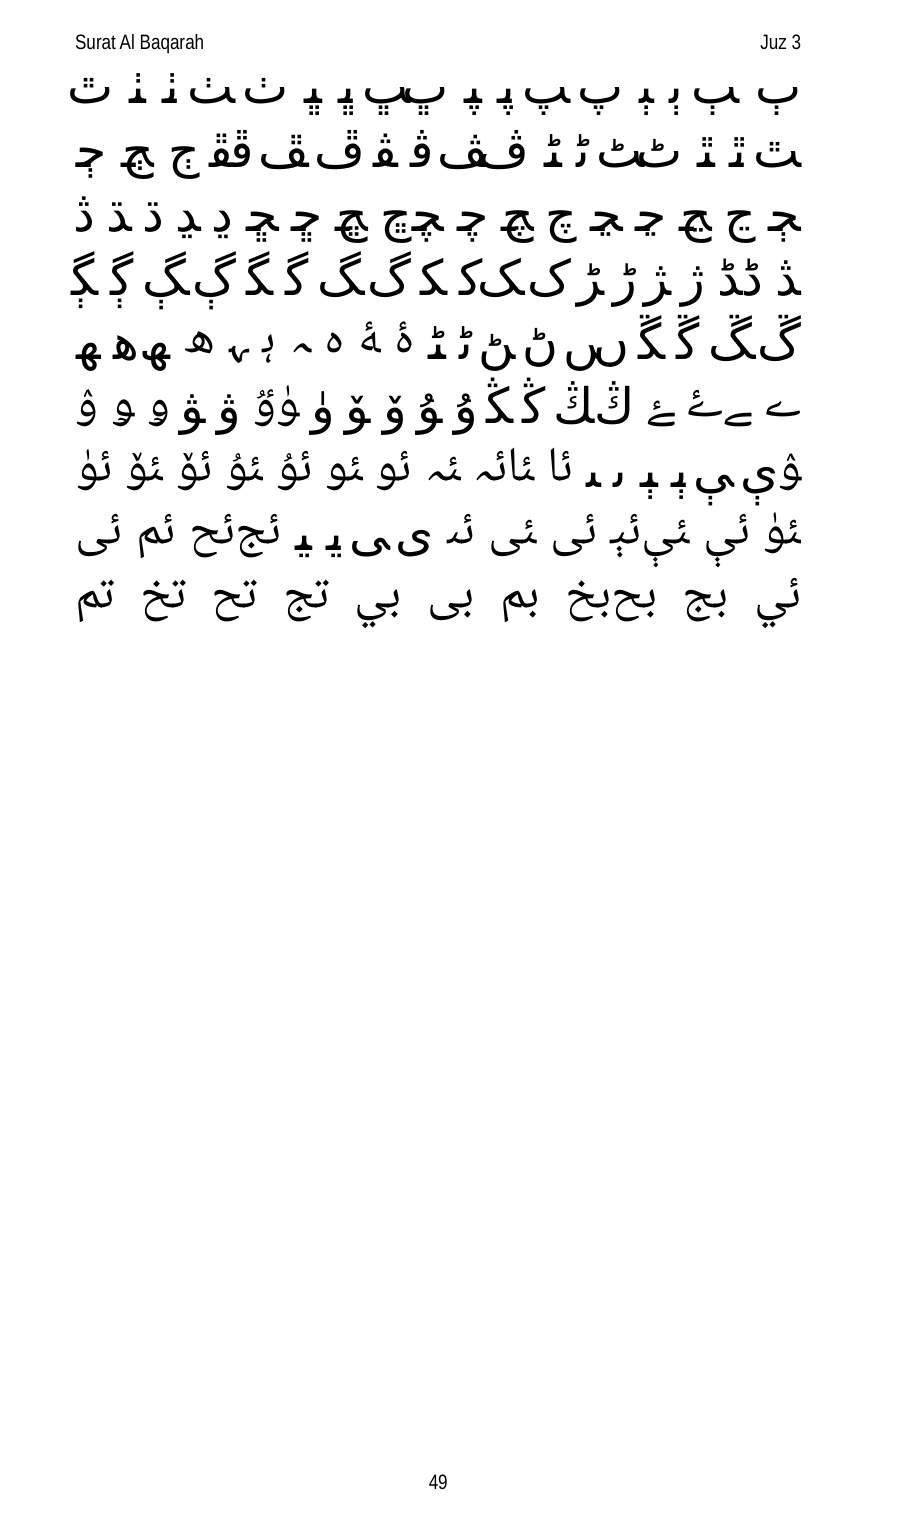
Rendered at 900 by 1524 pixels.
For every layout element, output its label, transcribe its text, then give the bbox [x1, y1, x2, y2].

text ﭒ ﭓ ﭔ ﭕ ﭖ ﭗ ﭘ ﭙ ﭚﭛ ﭜ ﭝ ﭞ ﭟ ﭠ ﭡ ﭢ ﭣ ﭤ ﭥ ﭦﭧ ﭨ ﭩ ﭪﭫ ﭬ ﭭ ﭮ ﭯ ﭰﭱ ﭲ ﭳ ﭴ ﭵ ﭶ ﭷ ﭸ ﭹ ﭺ ﭻ ﭼ ﭽﭾ ﭿ ﮀ ﮁ ﮂ ﮃ ﮄ ﮅ ﮆ ﮇ ﮈﮉ ﮊ ﮋ ﮌ ﮍ ﮎ ﮏﮐ ﮑ ﮒ ﮓ ﮔ ﮕ ﮖ ﮗ ﮘ ﮙ ﮚ ﮛ ﮜ ﮝ ﮞﮟ ﮠ ﮡ ﮢ ﮣ ﮤ ﮥ ﮦ ﮧ ﮨ ﮩ ﮪ ﮫﮬ ﮭ ﮮ ﮯﮰ ﮱ ﯓ ﯔ ﯕ ﯖ ﯗ ﯘ ﯙ ﯚ ﯛ ﯜﯝ ﯞ ﯟ ﯠ ﯡ ﯢ ﯣﯤ ﯥ ﯦ ﯧ ﯨ ﯩ ﯪ ﯫﯬ ﯭ ﯮ ﯯ ﯰ ﯱ ﯲ ﯳ ﯴ ﯵ ﯶ ﯷﯸ ﯹ ﯺ ﯻ ﯼ ﯽ ﯾ ﯿ ﰀﰁ ﰂ ﰃ ﰄ ﰅ ﰆﰇ ﰈ ﰉ ﰊ ﰋ ﰌ ﰍ ﰎ [75, 60, 801, 635]
